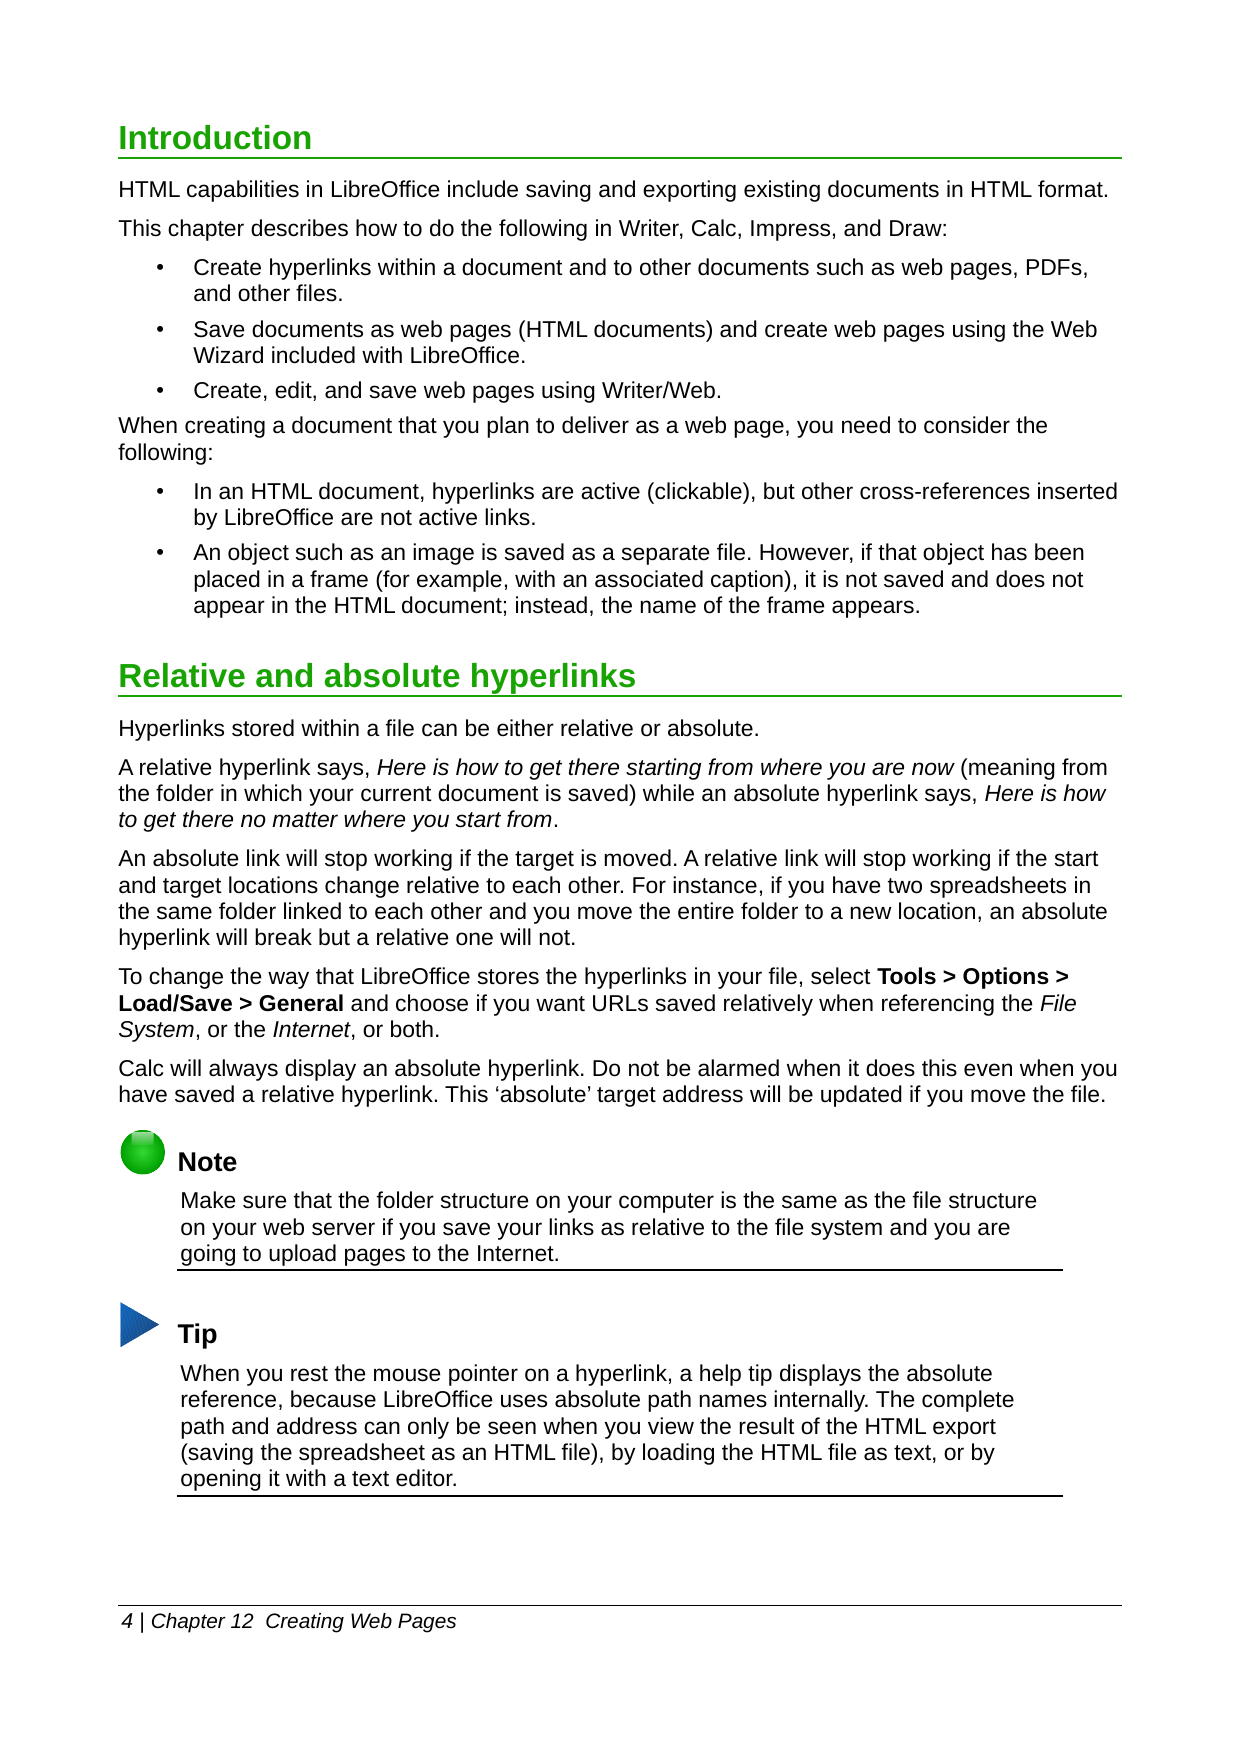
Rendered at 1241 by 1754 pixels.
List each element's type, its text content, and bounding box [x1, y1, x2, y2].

list In an HTML document, hyperlinks are active (clickable), but other cross-references inserted by LibreOffice are not active links. [156, 478, 1122, 530]
text Make sure that the folder structure on your computer is the same as the file structure on your web server if you save your links as relative to the file system and you are going to upload pages to the Internet. [177, 1184, 1063, 1269]
text Hyperlinks stored within a file can be either relative or absolute. [118, 715, 1122, 741]
list Create hyperlinks within a document and to other documents such as web pages, PDFs, and other files. [156, 254, 1122, 307]
list Save documents as web pages (HTML documents) and create web pages using the Web Wizard included with LibreOffice. [156, 316, 1122, 368]
subtitle Note [118, 1127, 1122, 1177]
text To change the way that LibreOffice stores the hyperlinks in your file, select Tools > Options > Load/Save > General and choose if you want URLs saved relatively when referencing the File System, or the Internet, or both. [118, 963, 1122, 1042]
subtitle Introduction [118, 118, 1122, 157]
subtitle Relative and absolute hyperlinks [118, 657, 1122, 695]
list When creating a document that you plan to deliver as a web page, you need to consider the following: [118, 412, 1122, 465]
text When you rest the mouse pointer on a hyperlink, a help tip displays the absolute reference, because LibreOffice uses absolute path names internally. The complete path and address can only be seen when you view the result of the HTML export (saving the spreadsheet as an HTML file), by loading the HTML file as text, or by opening it with a text editor. [177, 1357, 1063, 1495]
list This chapter describes how to do the following in Writer, Calc, Impress, and Draw: [118, 215, 1122, 242]
text HTML capabilities in LibreOffice include saving and exporting existing documents in HTML format. [118, 176, 1122, 203]
subtitle Tip [118, 1300, 1122, 1349]
list Create, edit, and save web pages using Writer/Web. [156, 377, 1122, 403]
text Calc will always display an absolute hyperlink. Do not be alarmed when it does this even when you have saved a relative hyperlink. This ‘absolute’ target address will be updated if you move the file. [118, 1055, 1122, 1107]
text An absolute link will stop working if the target is moved. A relative link will stop working if the start and target locations change relative to each other. For instance, if you have two spreadsheets in the same folder linked to each other and you move the entire folder to a new location, an absolute hyperlink will break but a relative one will not. [118, 845, 1122, 951]
list An object such as an image is saved as a separate file. However, if that object has been placed in a frame (for example, with an associated caption), it is not saved and does not appear in the HTML document; instead, the name of the frame appears. [156, 539, 1122, 618]
text A relative hyperlink says, Here is how to get there starting from where you are now (meaning from the folder in which your current document is saved) while an absolute hyperlink says, Here is how to get there no matter where you start from. [118, 754, 1122, 833]
